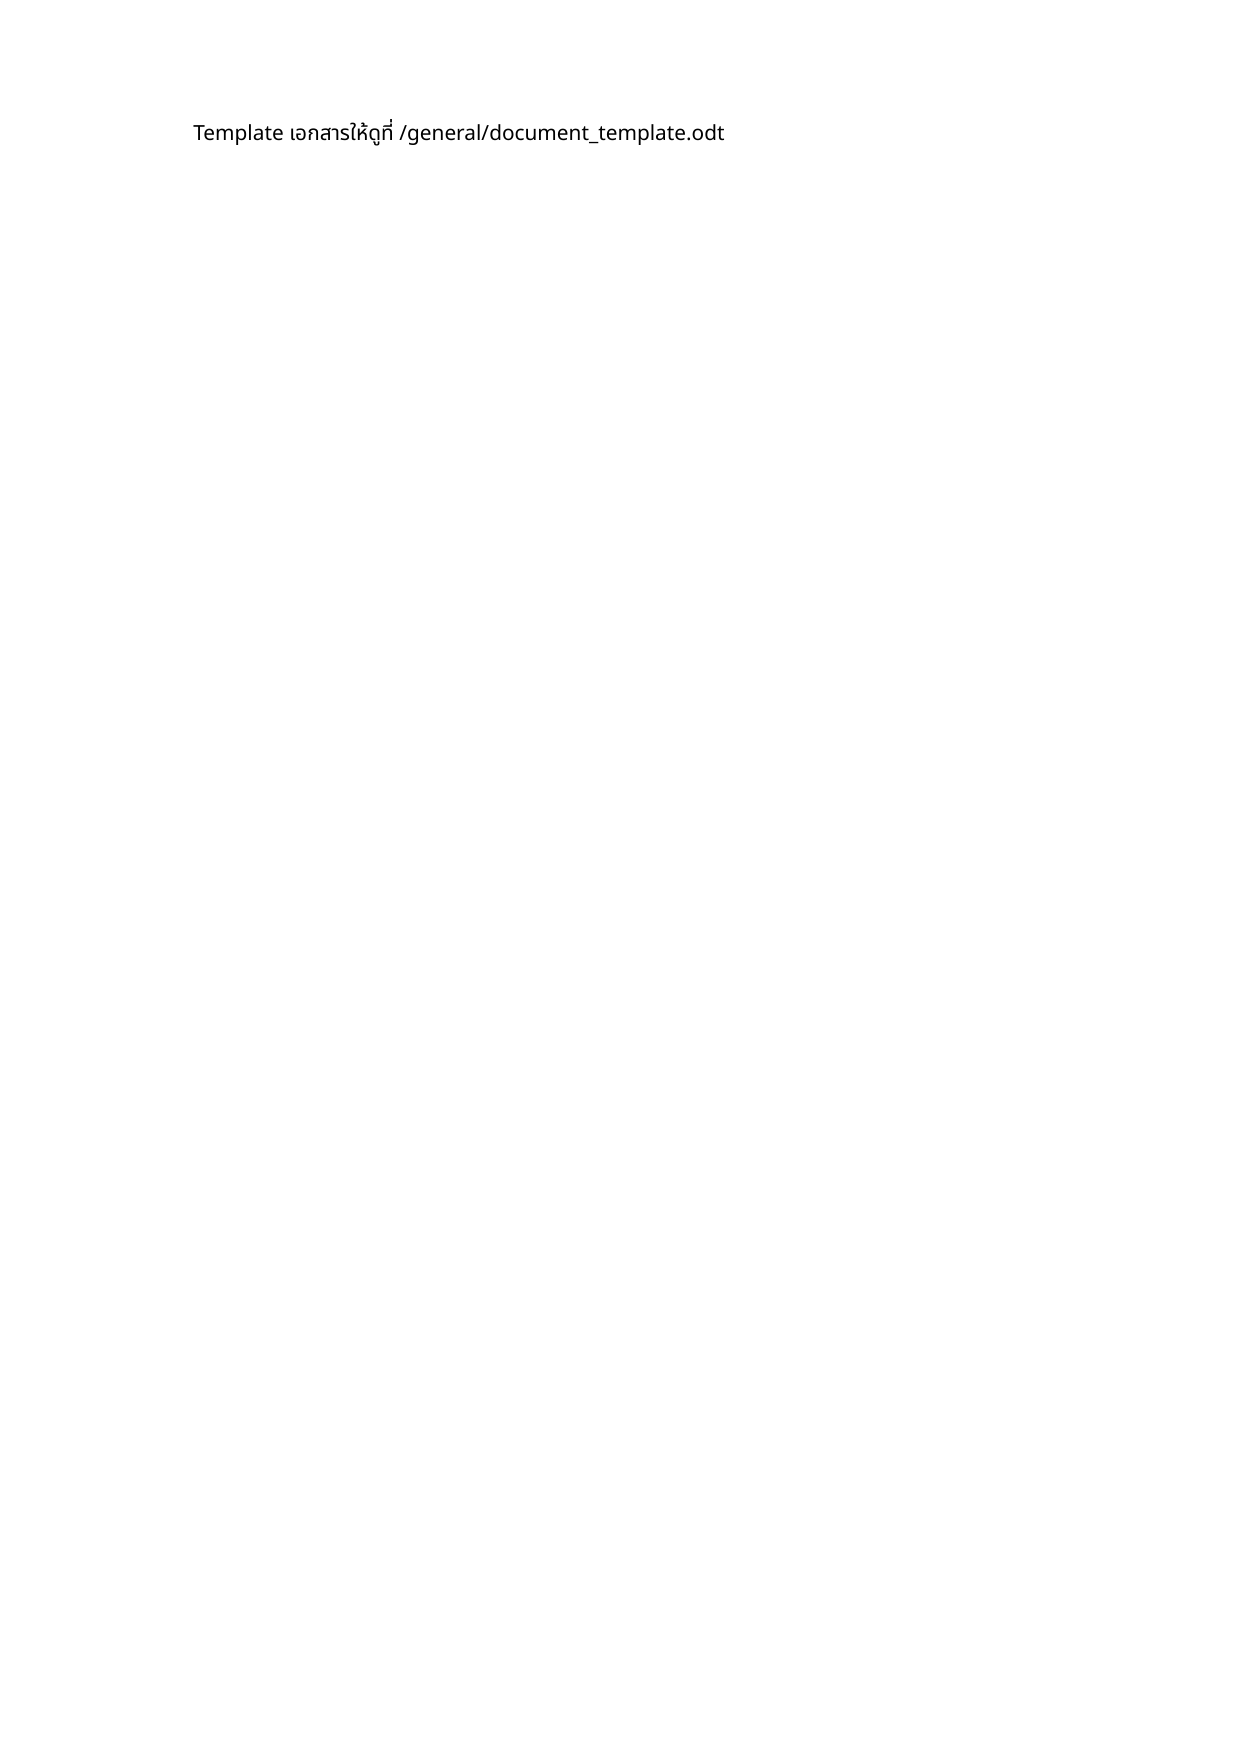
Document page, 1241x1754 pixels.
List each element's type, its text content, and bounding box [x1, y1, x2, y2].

text Template เอกสารให้ดูที่ /general/document_template.odt [118, 118, 1122, 150]
